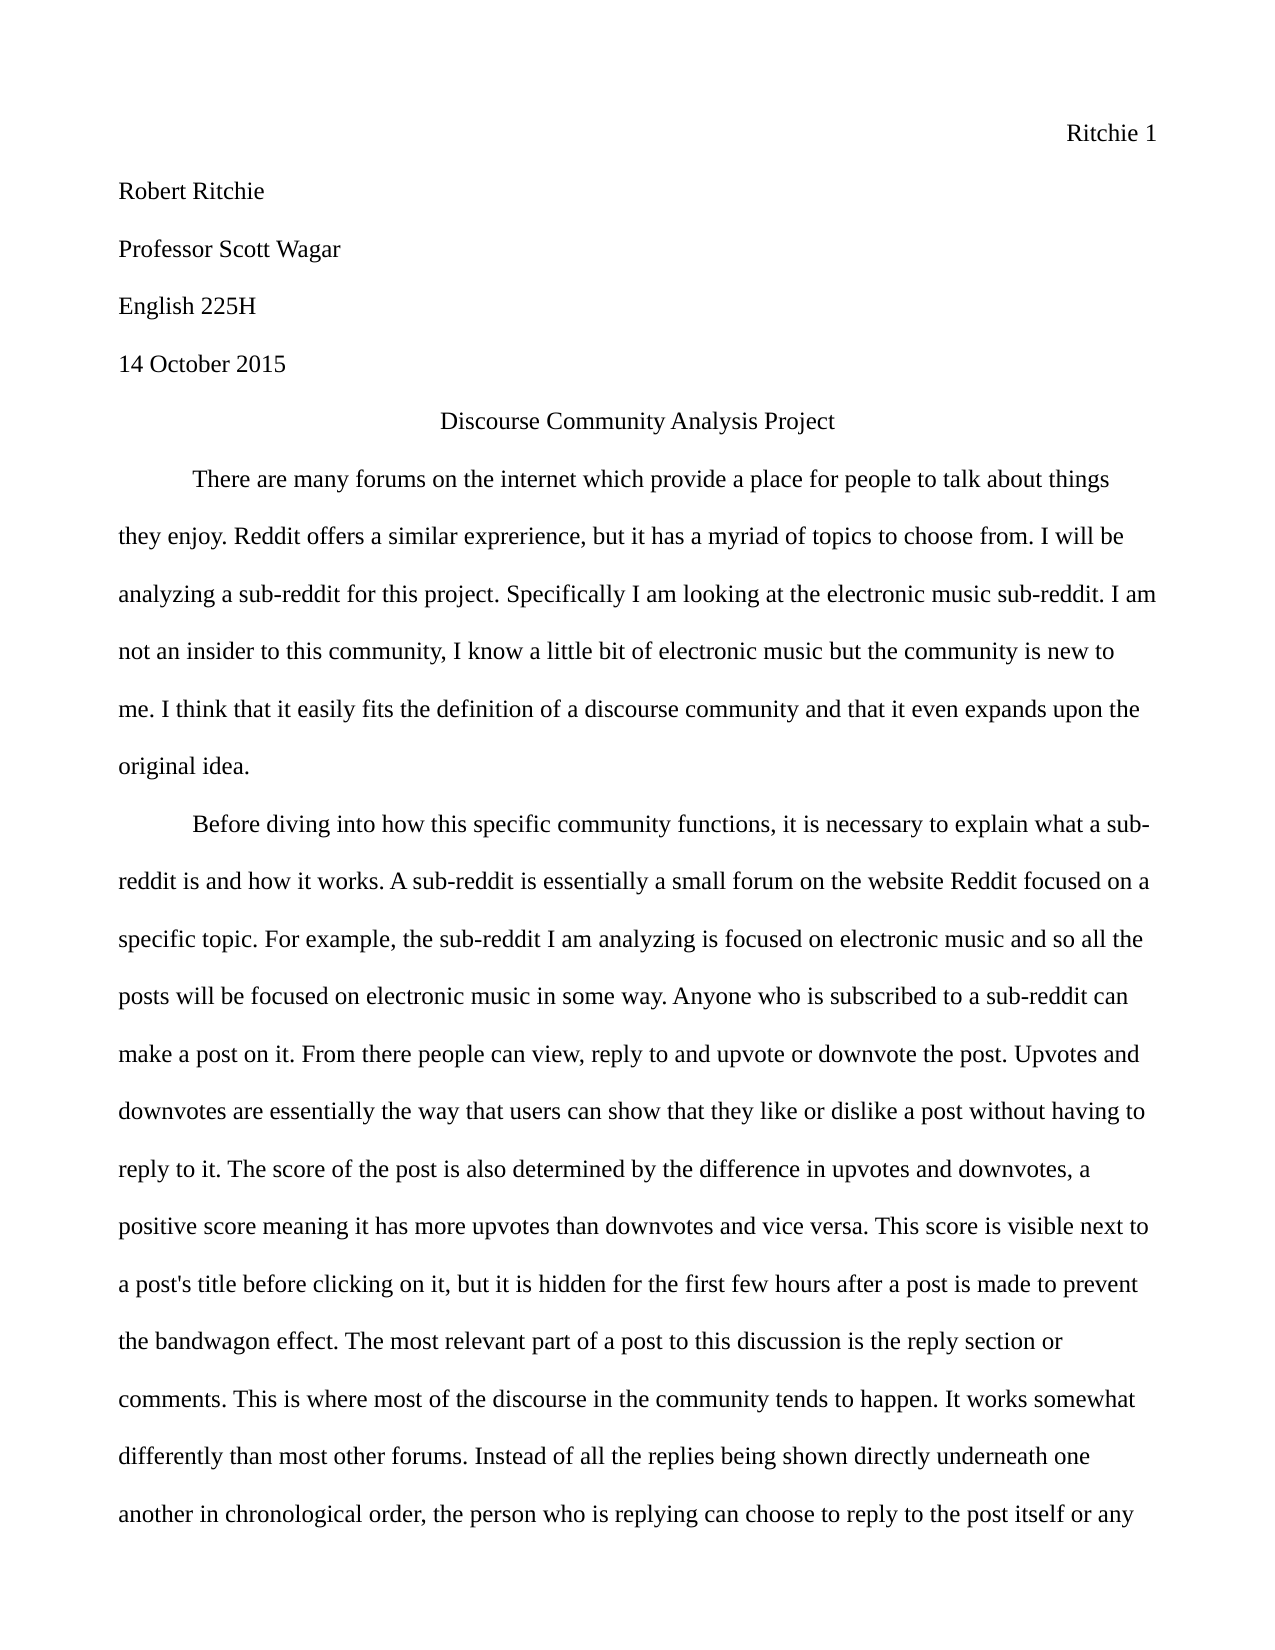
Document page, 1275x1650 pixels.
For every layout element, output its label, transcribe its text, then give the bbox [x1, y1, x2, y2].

text Before diving into how this specific community functions, it is necessary to explain what a sub-reddit is and how it works. A sub-reddit is essentially a small forum on the website Reddit focused on a specific topic. For example, the sub-reddit I am analyzing is focused on electronic music and so all the posts will be focused on electronic music in some way. Anyone who is subscribed to a sub-reddit can make a post on it. From there people can view, reply to and upvote or downvote the post. Upvotes and downvotes are essentially the way that users can show that they like or dislike a post without having to reply to it. The score of the post is also determined by the difference in upvotes and downvotes, a positive score meaning it has more upvotes than downvotes and vice versa. This score is visible next to a post's title before clicking on it, but it is hidden for the first few hours after a post is made to prevent the bandwagon effect. The most relevant part of a post to this discussion is the reply section or comments. This is where most of the discourse in the community tends to happen. It works somewhat differently than most other forums. Instead of all the replies being shown directly underneath one another in chronological order, the person who is replying can choose to reply to the post itself or any [118, 809, 1157, 1528]
text English 225H [118, 291, 1157, 320]
text Professor Scott Wagar [118, 234, 1157, 263]
text There are many forums on the internet which provide a place for people to talk about things they enjoy. Reddit offers a similar exprerience, but it has a myriad of topics to choose from. I will be analyzing a sub-reddit for this project. Specifically I am looking at the electronic music sub-reddit. I am not an insider to this community, I know a little bit of electronic music but the community is new to me. I think that it easily fits the definition of a discourse community and that it even expands upon the original idea. [118, 464, 1157, 780]
text 14 October 2015 [118, 349, 1157, 378]
text Robert Ritchie [118, 176, 1157, 205]
text Discourse Community Analysis Project [118, 406, 1157, 435]
